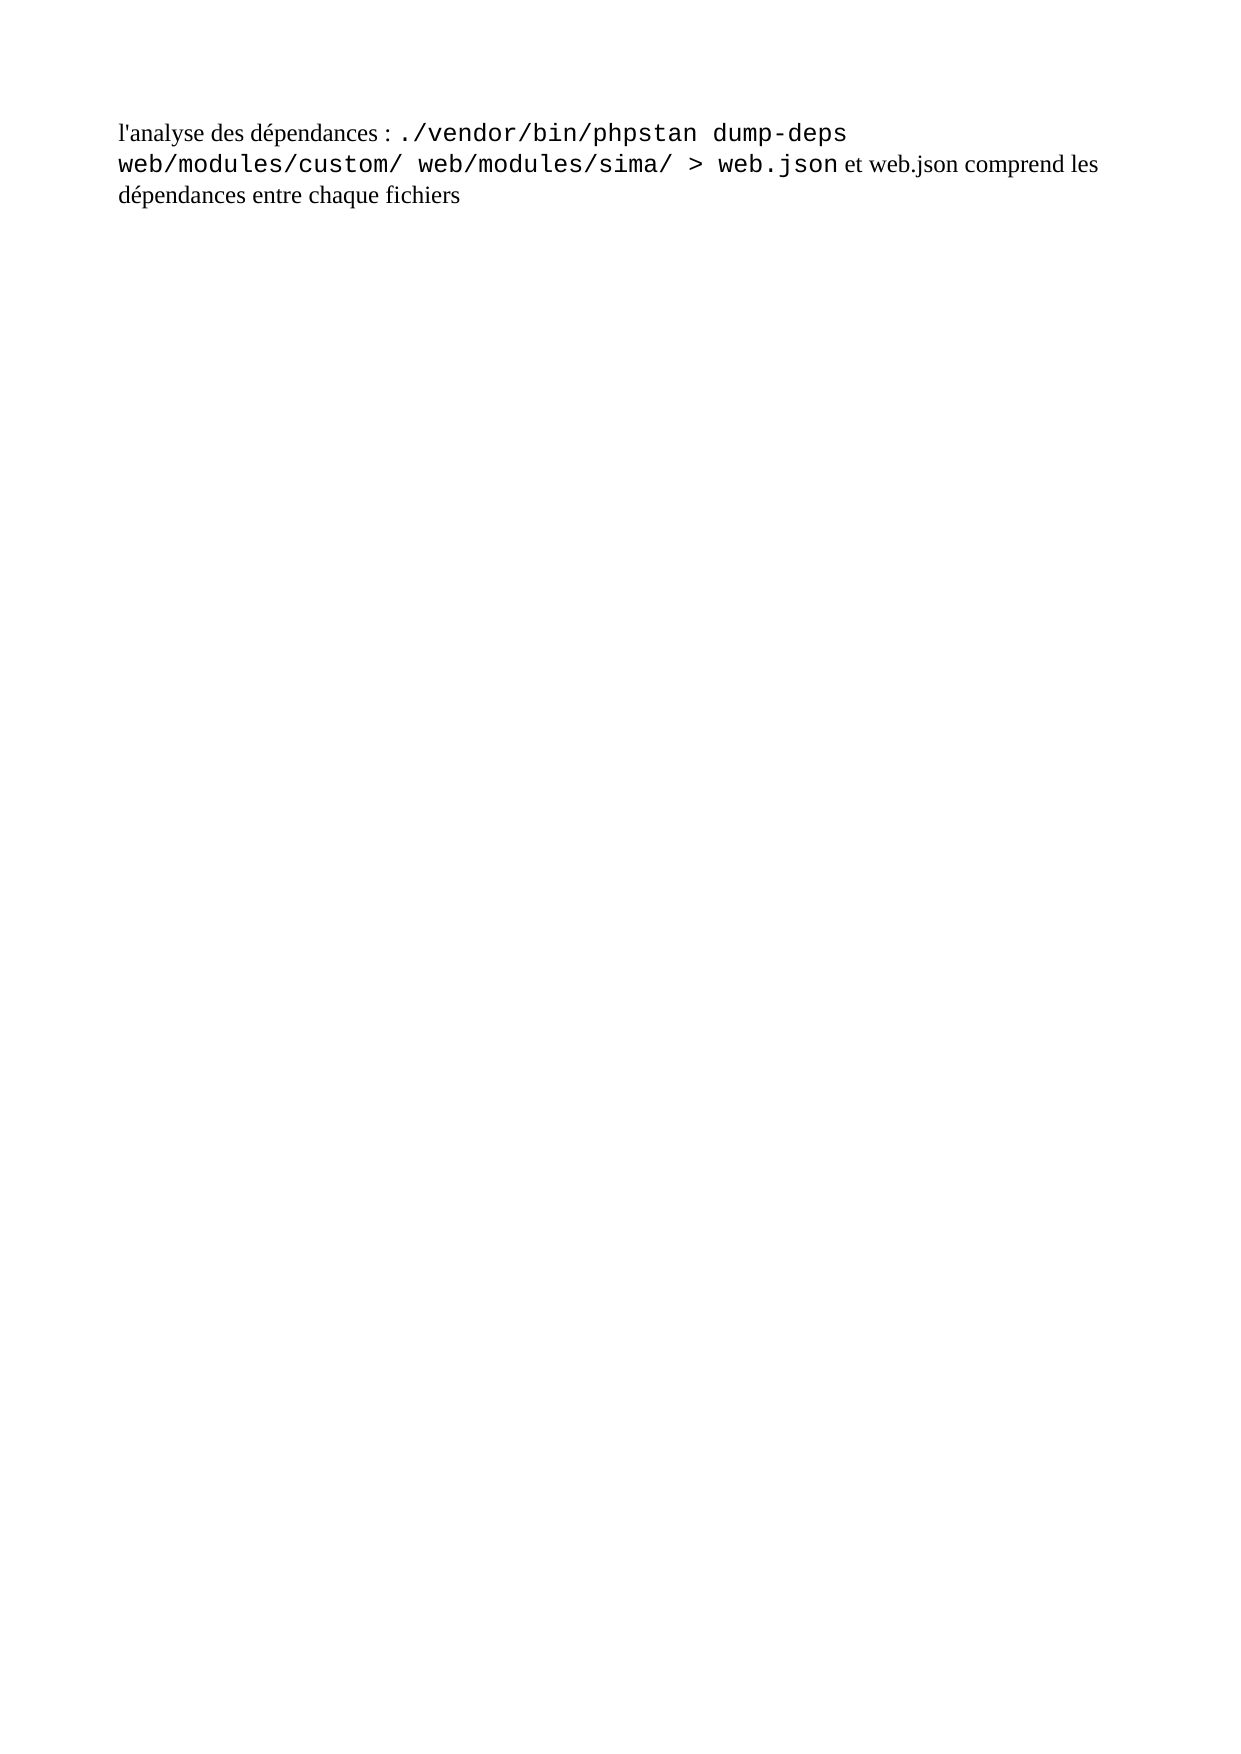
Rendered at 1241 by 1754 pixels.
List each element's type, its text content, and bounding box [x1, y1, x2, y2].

text l'analyse des dépendances : ./vendor/bin/phpstan dump-deps web/modules/custom/ web/modules/sima/ > web.json et web.json comprend les dépendances entre chaque fichiers [118, 118, 1122, 208]
